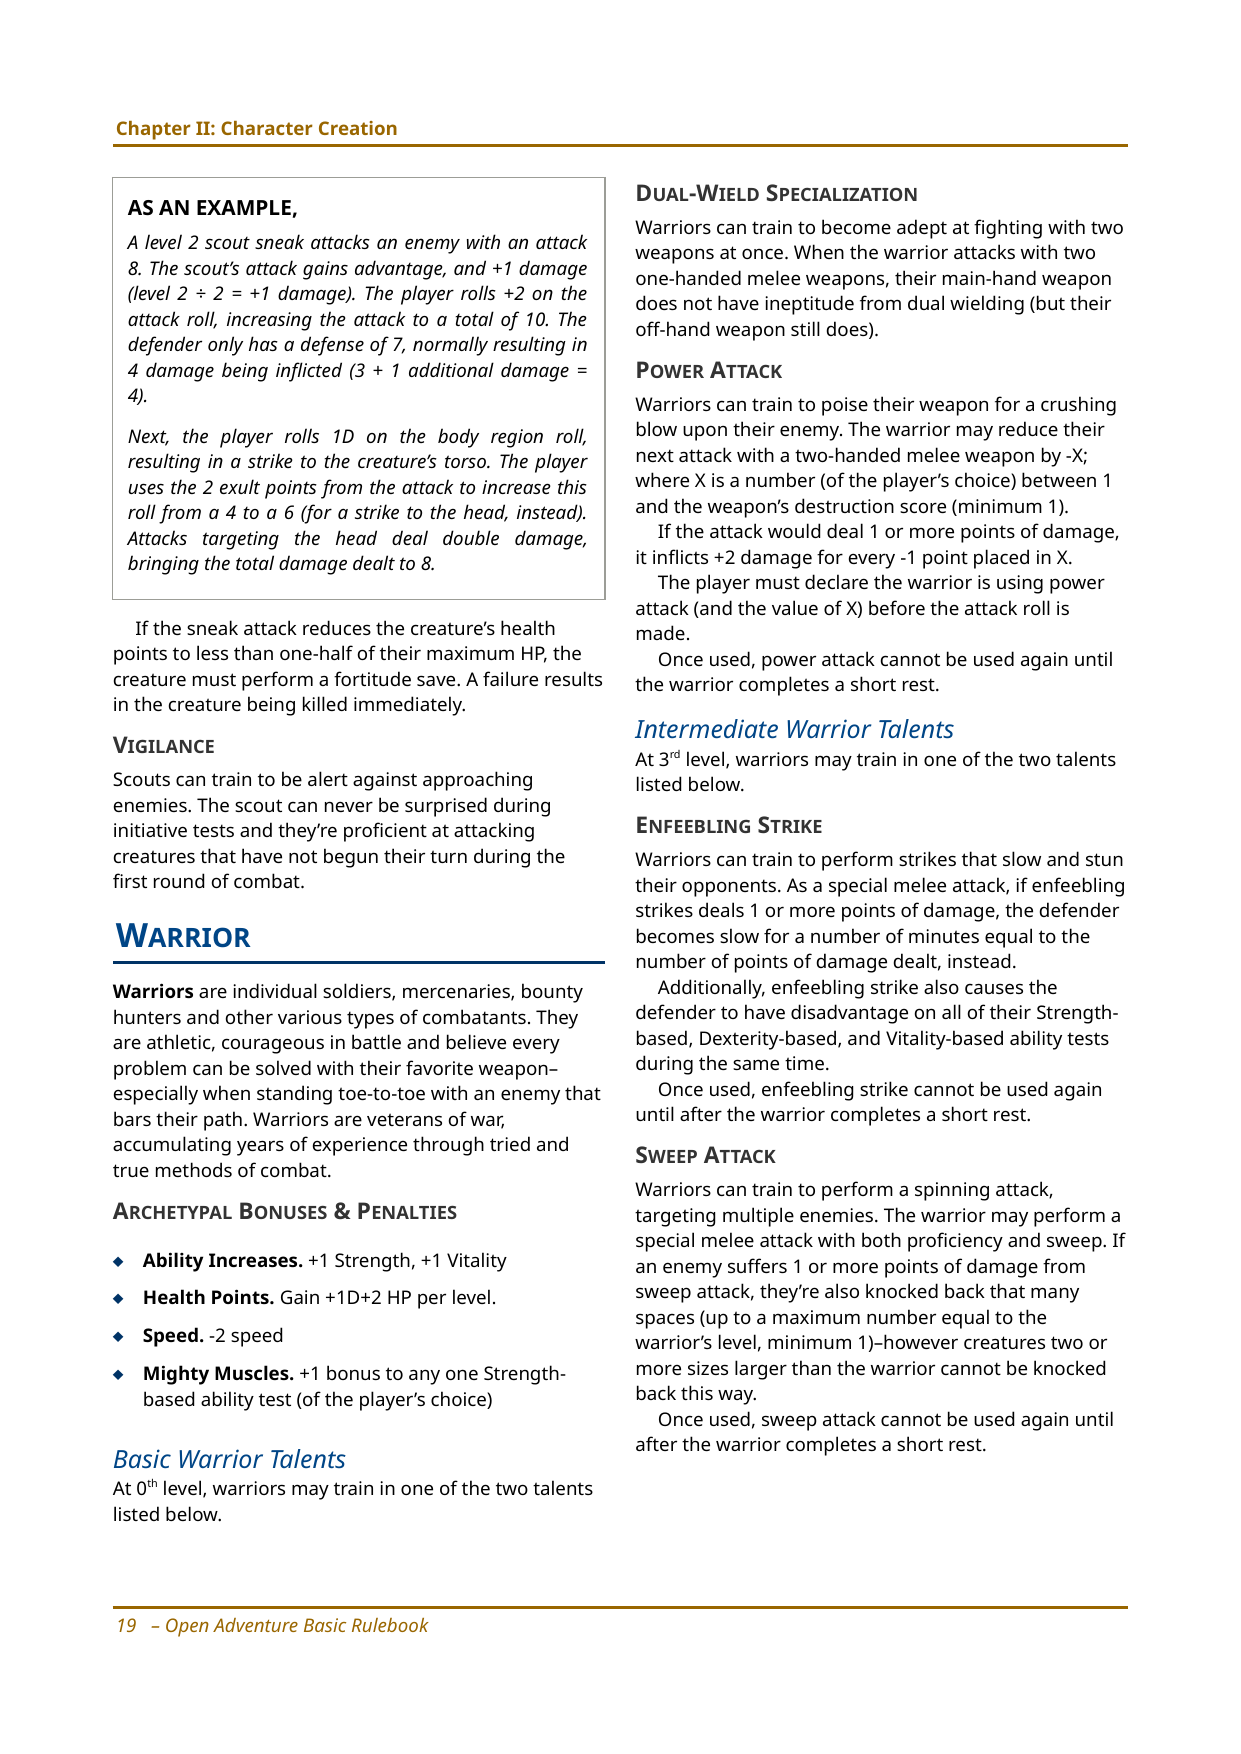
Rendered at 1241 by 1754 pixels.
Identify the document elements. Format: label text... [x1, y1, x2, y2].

text Warriors are individual soldiers, mercenaries, bounty hunters and other various types of combatants. They are athletic, courageous in battle and believe every problem can be solved with their favorite weapon–especially when standing toe-to-toe with an enemy that bars their path. Warriors are veterans of war, accumulating years of experience through tried and true methods of combat. [113, 979, 605, 1183]
subtitle Dual-Wield Specialization [635, 177, 1128, 208]
text Once used, enfeebling strike cannot be used again until after the warrior completes a short rest. [635, 1076, 1128, 1127]
list Ability Increases. +1 Strength, +1 Vitality [113, 1247, 605, 1273]
table_header As An Example, A level 2 scout sneak attacks an enemy with an attack 8. The scout’s attack gains advantage, and +1 damage (level 2 ÷ 2 = +1 damage). The player rolls +2 on the attack roll, increasing the attack to a total of 10. The defender only has a defense of 7, normally resulting in 4 damage being inflicted (3 + 1 additional damage = 4). Next, the player rolls 1D on the body region roll, resulting in a strike to the creature’s torso. The player uses the 2 exult points from the attack to increase this roll from a 4 to a 6 (for a strike to the head, instead). Attacks targeting the head deal double damage, bringing the total damage dealt to 8. [113, 178, 604, 598]
subtitle Vigilance [113, 729, 605, 760]
subtitle Intermediate Warrior Talents [635, 712, 1128, 746]
subtitle Enfeebling Strike [635, 809, 1128, 841]
text Warriors can train to perform a spinning attack, targeting multiple enemies. The warrior may perform a special melee attack with both proficiency and sweep. If an enemy suffers 1 or more points of damage from sweep attack, they’re also knocked back that many spaces (up to a maximum number equal to the warrior’s level, minimum 1)–however creatures two or more sizes larger than the warrior cannot be knocked back this way. [635, 1177, 1128, 1406]
text Warriors can train to become adept at fighting with two weapons at once. When the warrior attacks with two one-handed melee weapons, their main-hand weapon does not have ineptitude from dual wielding (but their off-hand weapon still does). [635, 214, 1128, 342]
list Health Points. Gain +1D+2 HP per level. [113, 1284, 605, 1310]
subtitle Basic Warrior Talents [113, 1442, 605, 1476]
text If the sneak attack reduces the creature’s health points to less than one-half of their maximum HP, the creature must perform a fortitude save. A failure results in the creature being killed immediately. [113, 615, 605, 717]
text At 0th level, warriors may train in one of the two talents listed below. [113, 1476, 605, 1527]
text At 3rd level, warriors may train in one of the two talents listed below. [635, 746, 1128, 797]
subtitle Sweep Attack [635, 1139, 1128, 1171]
text The player must declare the warrior is using power attack (and the value of X) before the attack roll is made. [635, 569, 1128, 646]
subtitle Archetypal Bonuses & Penalties [113, 1195, 605, 1226]
text If the attack would deal 1 or more points of damage, it inflicts +2 damage for every -1 point placed in X. [635, 518, 1128, 569]
text Scouts can train to be alert against approaching enemies. The scout can never be surprised during initiative tests and they’re proficient at attacking creatures that have not begun their turn during the first round of combat. [113, 766, 605, 894]
list Mighty Muscles. +1 bonus to any one strength-based ability test (of the player’s choice) [113, 1361, 605, 1412]
text Once used, sweep attack cannot be used again until after the warrior completes a short rest. [635, 1406, 1128, 1457]
text Warriors can train to poise their weapon for a crushing blow upon their enemy. The warrior may reduce their next attack with a two-handed melee weapon by -X; where X is a number (of the player’s choice) between 1 and the weapon’s destruction score (minimum 1). [635, 391, 1128, 518]
list Speed. -2 speed [113, 1323, 605, 1348]
text Once used, power attack cannot be used again until the warrior completes a short rest. [635, 646, 1128, 697]
text Warriors can train to perform strikes that slow and stun their opponents. As a special melee attack, if enfeebling strikes deals 1 or more points of damage, the defender becomes slow for a number of minutes equal to the number of points of damage dealt, instead. [635, 847, 1128, 974]
text Additionally, enfeebling strike also causes the defender to have disadvantage on all of their strength-based, dexterity-based, and vitality-based ability tests during the same time. [635, 974, 1128, 1076]
subtitle Power Attack [635, 354, 1128, 385]
